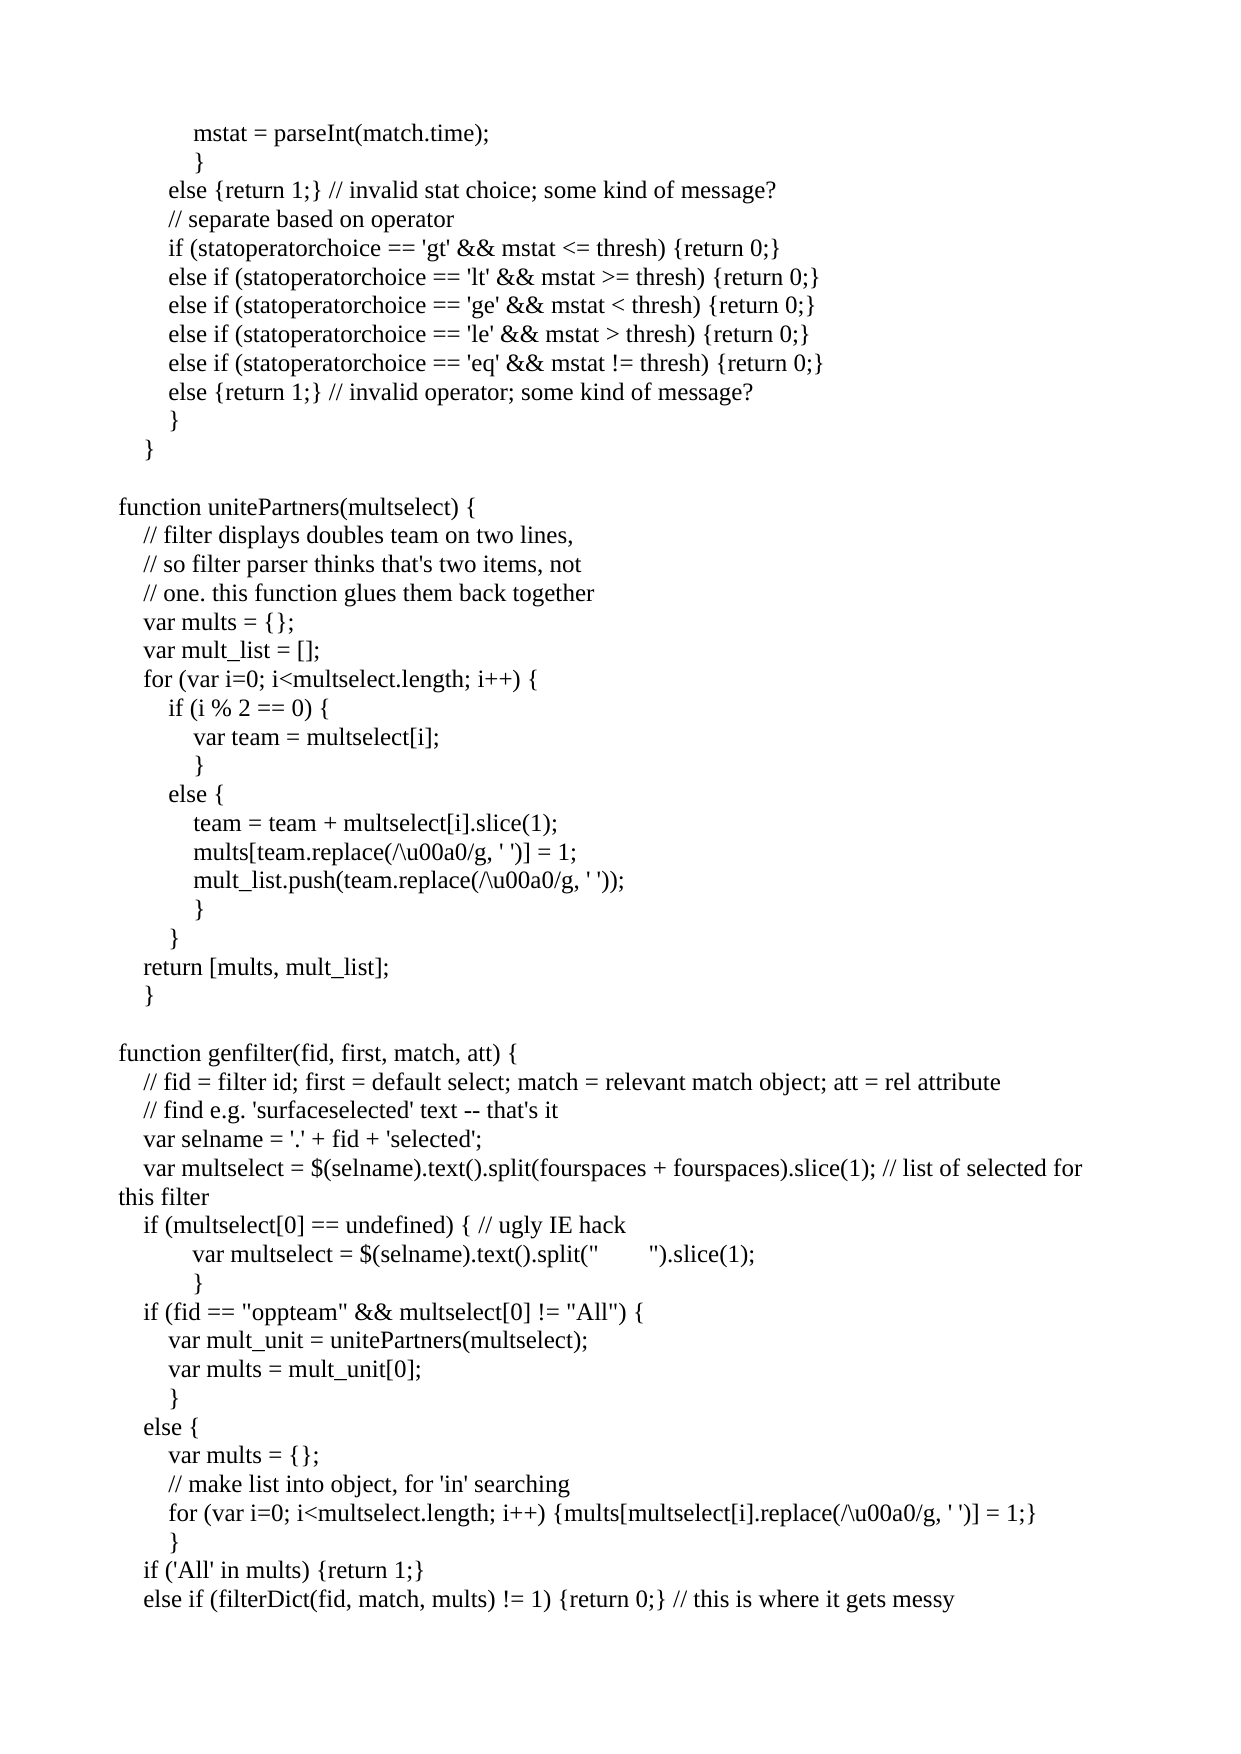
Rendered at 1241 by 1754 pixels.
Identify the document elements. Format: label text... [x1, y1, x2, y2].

text else if (filterDict(fid, match, mults) != 1) {return 0;} // this is where it gets messy [118, 1584, 1122, 1613]
text for (var i=0; i<multselect.length; i++) {mults[multselect[i].replace(/\u00a0/g, ' ')] = 1;} [118, 1498, 1122, 1527]
text mstat = parseInt(match.time); [118, 118, 1122, 147]
text } [118, 1268, 1122, 1297]
text var team = multselect[i]; [118, 722, 1122, 751]
text } [118, 147, 1122, 176]
text var mult_list = []; [118, 636, 1122, 664]
text else { [118, 779, 1122, 808]
text mult_list.push(team.replace(/\u00a0/g, ' ')); [118, 866, 1122, 894]
text team = team + multselect[i].slice(1); [118, 808, 1122, 837]
text // one. this function glues them back together [118, 578, 1122, 607]
text } [118, 751, 1122, 779]
text return [mults, mult_list]; [118, 952, 1122, 981]
text var mults = {}; [118, 1441, 1122, 1469]
text var multselect = $(selname).text().split(" ").slice(1); [118, 1239, 1122, 1268]
text function unitePartners(multselect) { [118, 492, 1122, 521]
text if (statoperatorchoice == 'gt' && mstat <= thresh) {return 0;} [118, 233, 1122, 262]
text // find e.g. 'surfaceselected' text -- that's it [118, 1096, 1122, 1124]
text // make list into object, for 'in' searching [118, 1469, 1122, 1498]
text if (multselect[0] == undefined) { // ugly IE hack [118, 1211, 1122, 1239]
text } [118, 1527, 1122, 1556]
text } [118, 923, 1122, 952]
text var selname = '.' + fid + 'selected'; [118, 1124, 1122, 1153]
text // so filter parser thinks that's two items, not [118, 549, 1122, 578]
text for (var i=0; i<multselect.length; i++) { [118, 664, 1122, 693]
text // separate based on operator [118, 204, 1122, 233]
text else if (statoperatorchoice == 'lt' && mstat >= thresh) {return 0;} [118, 262, 1122, 291]
text else {return 1;} // invalid stat choice; some kind of message? [118, 176, 1122, 204]
text var multselect = $(selname).text().split(fourspaces + fourspaces).slice(1); // list of selected for this filter [118, 1153, 1122, 1211]
text var mults = mult_unit[0]; [118, 1354, 1122, 1383]
text var mults = {}; [118, 607, 1122, 636]
text else {return 1;} // invalid operator; some kind of message? [118, 377, 1122, 406]
text // fid = filter id; first = default select; match = relevant match object; att = rel attribute [118, 1067, 1122, 1096]
text if (i % 2 == 0) { [118, 693, 1122, 722]
text else if (statoperatorchoice == 'le' && mstat > thresh) {return 0;} [118, 319, 1122, 348]
text } [118, 406, 1122, 434]
text function genfilter(fid, first, match, att) { [118, 1038, 1122, 1067]
text } [118, 434, 1122, 463]
text if (fid == "oppteam" && multselect[0] != "All") { [118, 1297, 1122, 1326]
text mults[team.replace(/\u00a0/g, ' ')] = 1; [118, 837, 1122, 866]
text } [118, 894, 1122, 923]
text else if (statoperatorchoice == 'ge' && mstat < thresh) {return 0;} [118, 291, 1122, 319]
text else if (statoperatorchoice == 'eq' && mstat != thresh) {return 0;} [118, 348, 1122, 377]
text if ('All' in mults) {return 1;} [118, 1556, 1122, 1584]
text // filter displays doubles team on two lines, [118, 521, 1122, 549]
text } [118, 1383, 1122, 1412]
text var mult_unit = unitePartners(multselect); [118, 1326, 1122, 1354]
text else { [118, 1412, 1122, 1441]
text } [118, 981, 1122, 1009]
